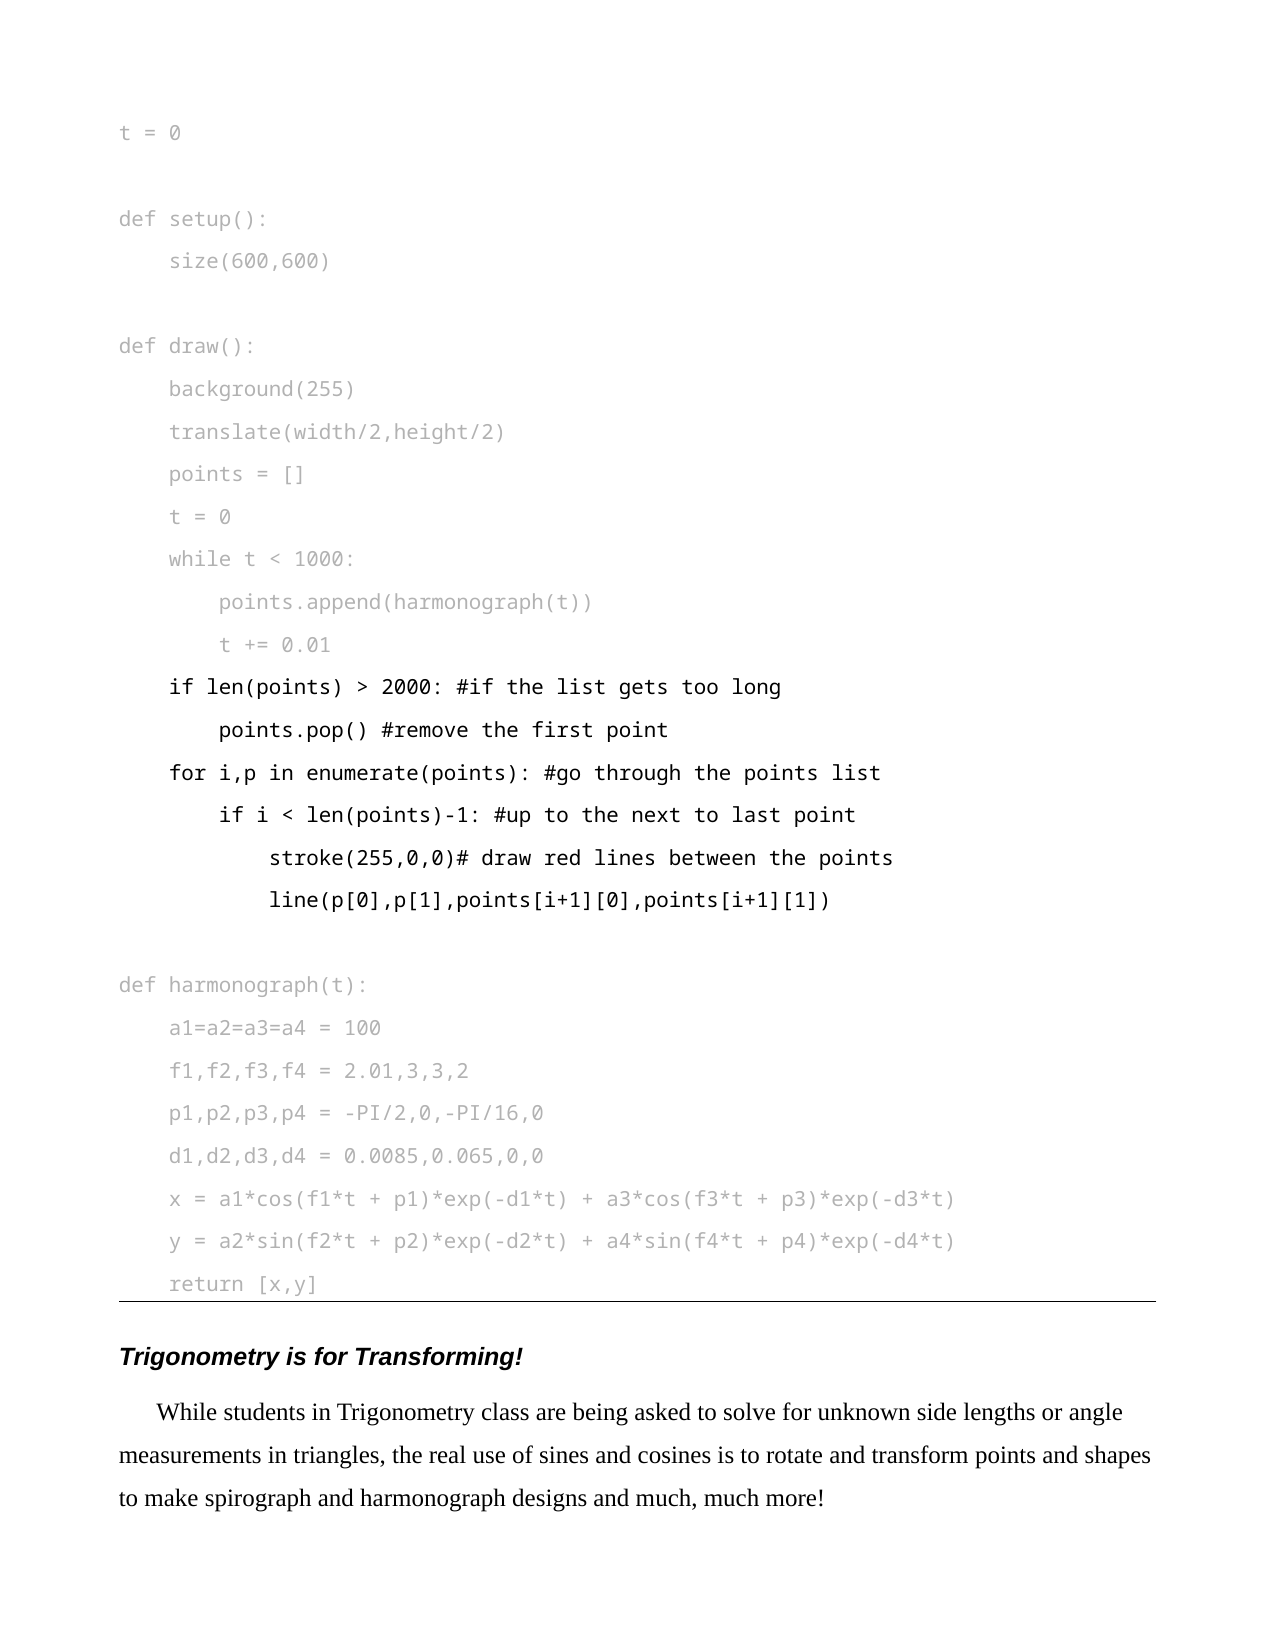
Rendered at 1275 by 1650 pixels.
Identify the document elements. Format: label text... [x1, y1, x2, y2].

text Trigonometry is for Transforming! [118, 1342, 1156, 1370]
text t = 0 [118, 118, 1156, 147]
text def draw(): [118, 332, 1156, 360]
text points = [] [118, 459, 1156, 488]
text if i < len(points)-1: #up to the next to last point [118, 800, 1156, 829]
text for i,p in enumerate(points): #go through the points list [118, 758, 1156, 786]
text While students in Trigonometry class are being asked to solve for unknown side lengths or angle measurements in triangles, the real use of sines and cosines is to rotate and transform points and shapes to make spirograph and harmonograph designs and much, much more! [118, 1397, 1156, 1512]
text stroke(255,0,0)# draw red lines between the points [118, 843, 1156, 871]
text return [x,y] [118, 1269, 1156, 1302]
text translate(width/2,height/2) [118, 417, 1156, 445]
text background(255) [118, 374, 1156, 403]
text line(p[0],p[1],points[i+1][0],points[i+1][1]) [118, 885, 1156, 914]
text def setup(): [118, 204, 1156, 232]
text while t < 1000: [118, 544, 1156, 573]
text def harmonograph(t): [118, 971, 1156, 999]
text d1,d2,d3,d4 = 0.0085,0.065,0,0 [118, 1141, 1156, 1169]
text size(600,600) [118, 246, 1156, 275]
text points.append(harmonograph(t)) [118, 587, 1156, 616]
text points.pop() #remove the first point [118, 715, 1156, 743]
text f1,f2,f3,f4 = 2.01,3,3,2 [118, 1056, 1156, 1084]
text t += 0.01 [118, 630, 1156, 658]
text x = a1*cos(f1*t + p1)*exp(-d1*t) + a3*cos(f3*t + p3)*exp(-d3*t) [118, 1184, 1156, 1212]
text p1,p2,p3,p4 = -PI/2,0,-PI/16,0 [118, 1098, 1156, 1127]
text a1=a2=a3=a4 = 100 [118, 1013, 1156, 1042]
text y = a2*sin(f2*t + p2)*exp(-d2*t) + a4*sin(f4*t + p4)*exp(-d4*t) [118, 1226, 1156, 1255]
text t = 0 [118, 502, 1156, 530]
text if len(points) > 2000: #if the list gets too long [118, 672, 1156, 701]
